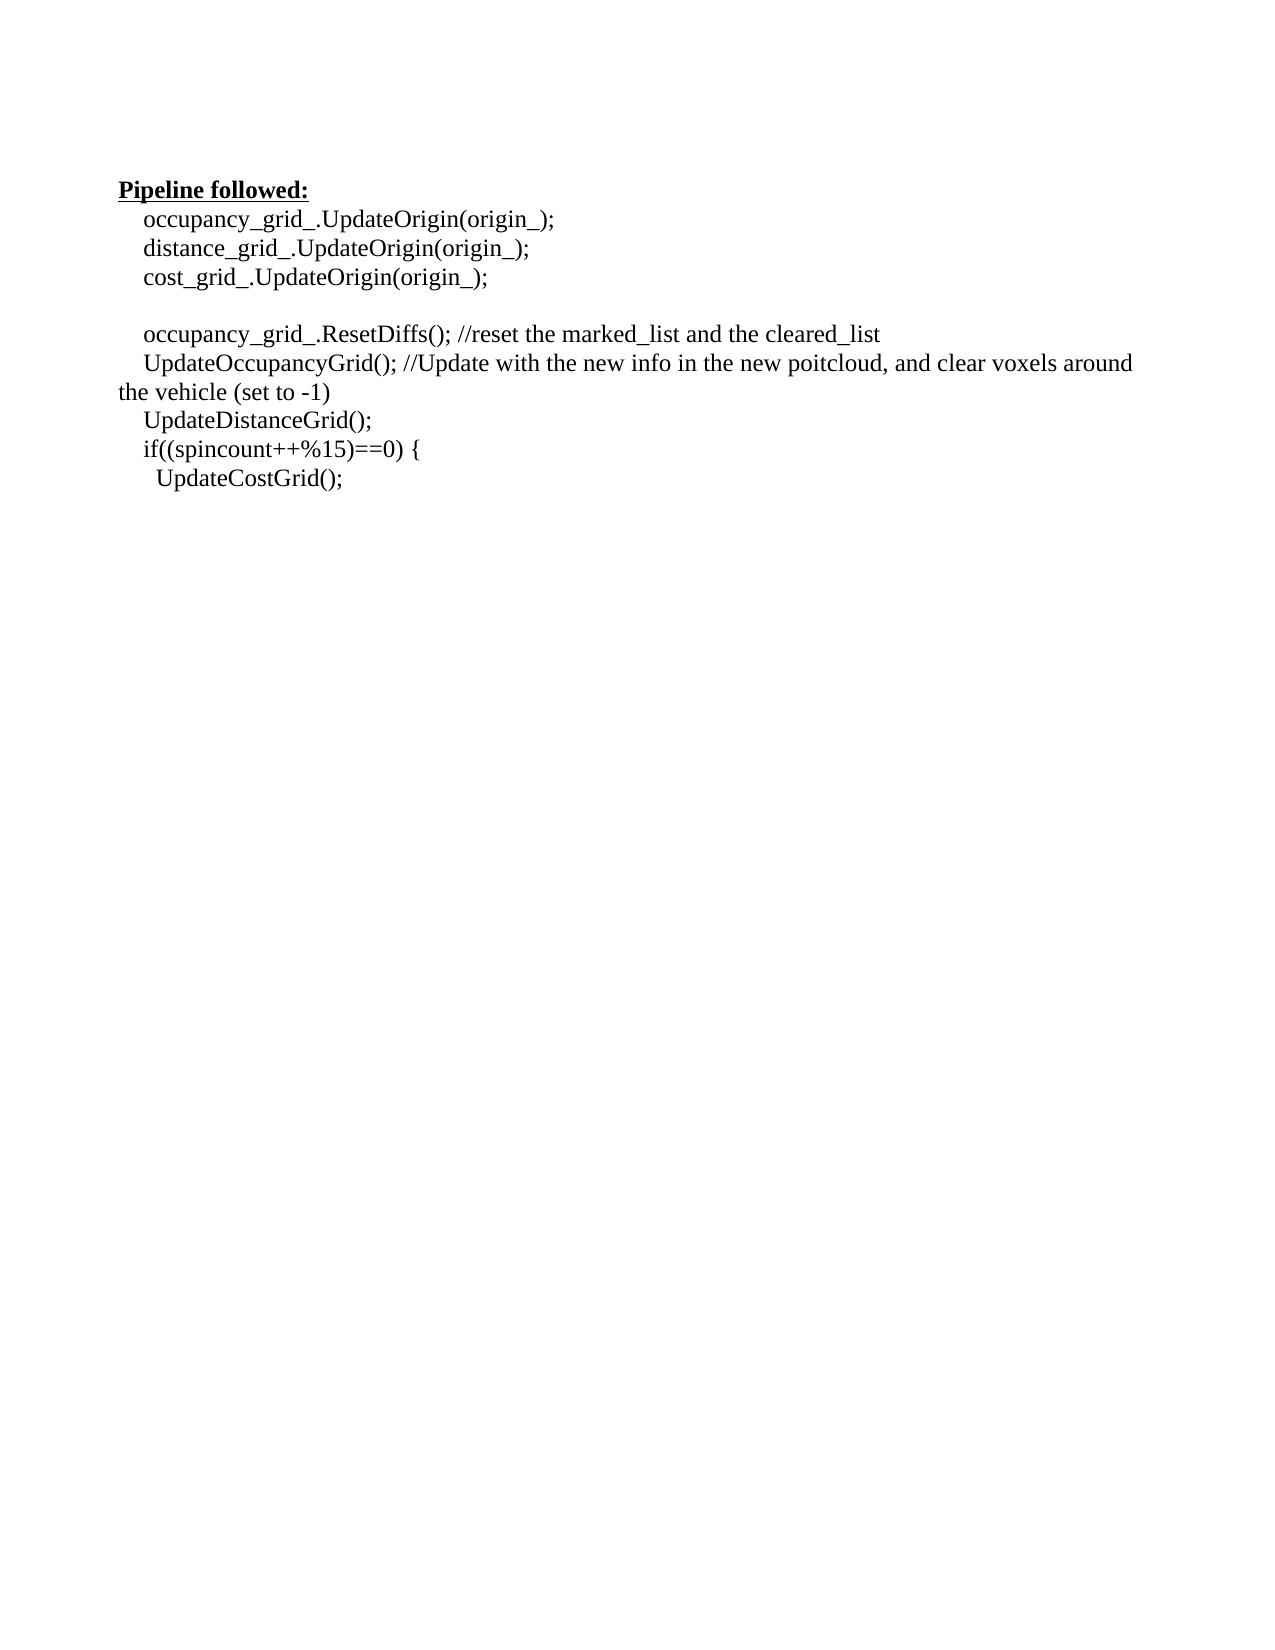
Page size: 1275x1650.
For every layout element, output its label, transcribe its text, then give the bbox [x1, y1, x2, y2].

text if((spincount++%15)==0) { [118, 434, 1157, 463]
text UpdateCostGrid(); [118, 463, 1157, 492]
text cost_grid_.UpdateOrigin(origin_); [118, 262, 1157, 291]
text occupancy_grid_.ResetDiffs(); //reset the marked_list and the cleared_list [118, 319, 1157, 348]
text UpdateOccupancyGrid(); //Update with the new info in the new poitcloud, and clear voxels around the vehicle (set to -1) [118, 348, 1157, 406]
text distance_grid_.UpdateOrigin(origin_); [118, 233, 1157, 262]
text occupancy_grid_.UpdateOrigin(origin_); [118, 204, 1157, 233]
text UpdateDistanceGrid(); [118, 406, 1157, 434]
text Pipeline followed: [118, 176, 1157, 204]
